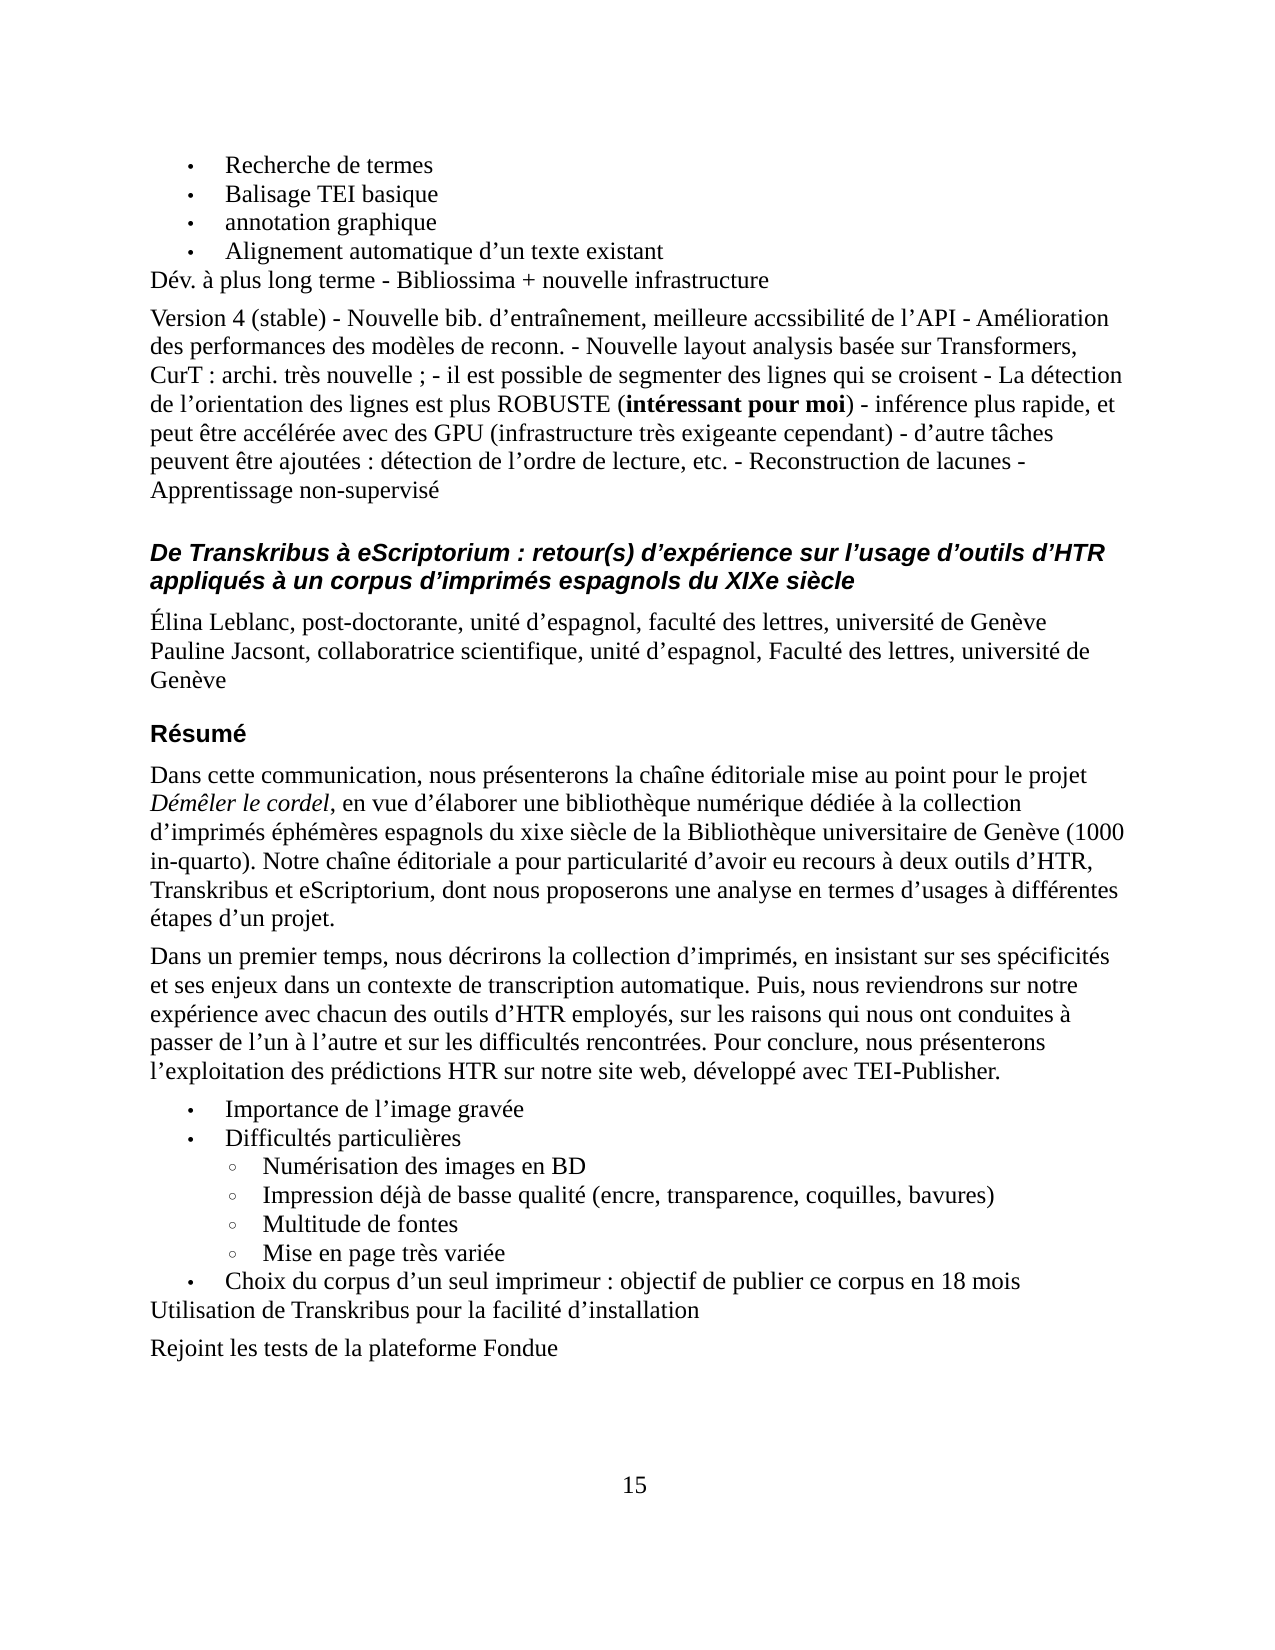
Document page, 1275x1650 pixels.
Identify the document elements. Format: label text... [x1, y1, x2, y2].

list annotation graphique [187, 207, 1125, 236]
list Mise en page très variée [225, 1238, 1125, 1266]
list Multitude de fontes [225, 1209, 1125, 1238]
list Choix du corpus d’un seul imprimeur : objectif de publier ce corpus en 18 mois [187, 1266, 1125, 1295]
text Dév. à plus long terme - Bibliossima + nouvelle infrastructure [150, 265, 1125, 294]
text Dans un premier temps, nous décrirons la collection d’imprimés, en insistant sur ses spécificités et ses enjeux dans un contexte de transcription automatique. Puis, nous reviendrons sur notre expérience avec chacun des outils d’HTR employés, sur les raisons qui nous ont conduites à passer de l’un à l’autre et sur les difficultés rencontrées. Pour conclure, nous présenterons l’exploitation des prédictions HTR sur notre site web, développé avec TEI‑Publisher. [150, 941, 1125, 1085]
text Élina Leblanc, post-doctorante, unité d’espagnol, faculté des lettres, université de Genève Pauline Jacsont, collaboratrice scientifique, unité d’espagnol, Faculté des lettres, université de Genève [150, 607, 1125, 694]
text Rejoint les tests de la plateforme Fondue [150, 1333, 1125, 1362]
list Importance de l’image gravée [187, 1094, 1125, 1123]
text Version 4 (stable) - Nouvelle bib. d’entraînement, meilleure accssibilité de l’API - Amélioration des performances des modèles de reconn. - Nouvelle layout analysis basée sur Transformers, CurT : archi. très nouvelle ; - il est possible de segmenter des lignes qui se croisent - La détection de l’orientation des lignes est plus ROBUSTE (intéressant pour moi) - inférence plus rapide, et peut être accélérée avec des GPU (infrastructure très exigeante cependant) - d’autre tâches peuvent être ajoutées : détection de l’ordre de lecture, etc. - Reconstruction de lacunes - Apprentissage non-supervisé [150, 303, 1125, 504]
subtitle Résumé [150, 719, 1125, 747]
text Dans cette communication, nous présenterons la chaîne éditoriale mise au point pour le projet Démêler le cordel, en vue d’élaborer une bibliothèque numérique dédiée à la collection d’imprimés éphémères espagnols du xixe siècle de la Bibliothèque universitaire de Genève (1000 in-quarto). Notre chaîne éditoriale a pour particularité d’avoir eu recours à deux outils d’HTR, Transkribus et eScriptorium, dont nous proposerons une analyse en termes d’usages à différentes étapes d’un projet. [150, 760, 1125, 932]
text Utilisation de Transkribus pour la facilité d’installation [150, 1295, 1125, 1324]
list Recherche de termes [187, 150, 1125, 179]
subtitle De Transkribus à eScriptorium : retour(s) d’expérience sur l’usage d’outils d’HTR appliqués à un corpus d’imprimés espagnols du XIXe siècle [150, 538, 1125, 595]
list Difficultés particulières [187, 1123, 1125, 1151]
list Numérisation des images en BD [225, 1151, 1125, 1180]
list Impression déjà de basse qualité (encre, transparence, coquilles, bavures) [225, 1180, 1125, 1209]
list Alignement automatique d’un texte existant [187, 236, 1125, 265]
list Balisage TEI basique [187, 179, 1125, 207]
